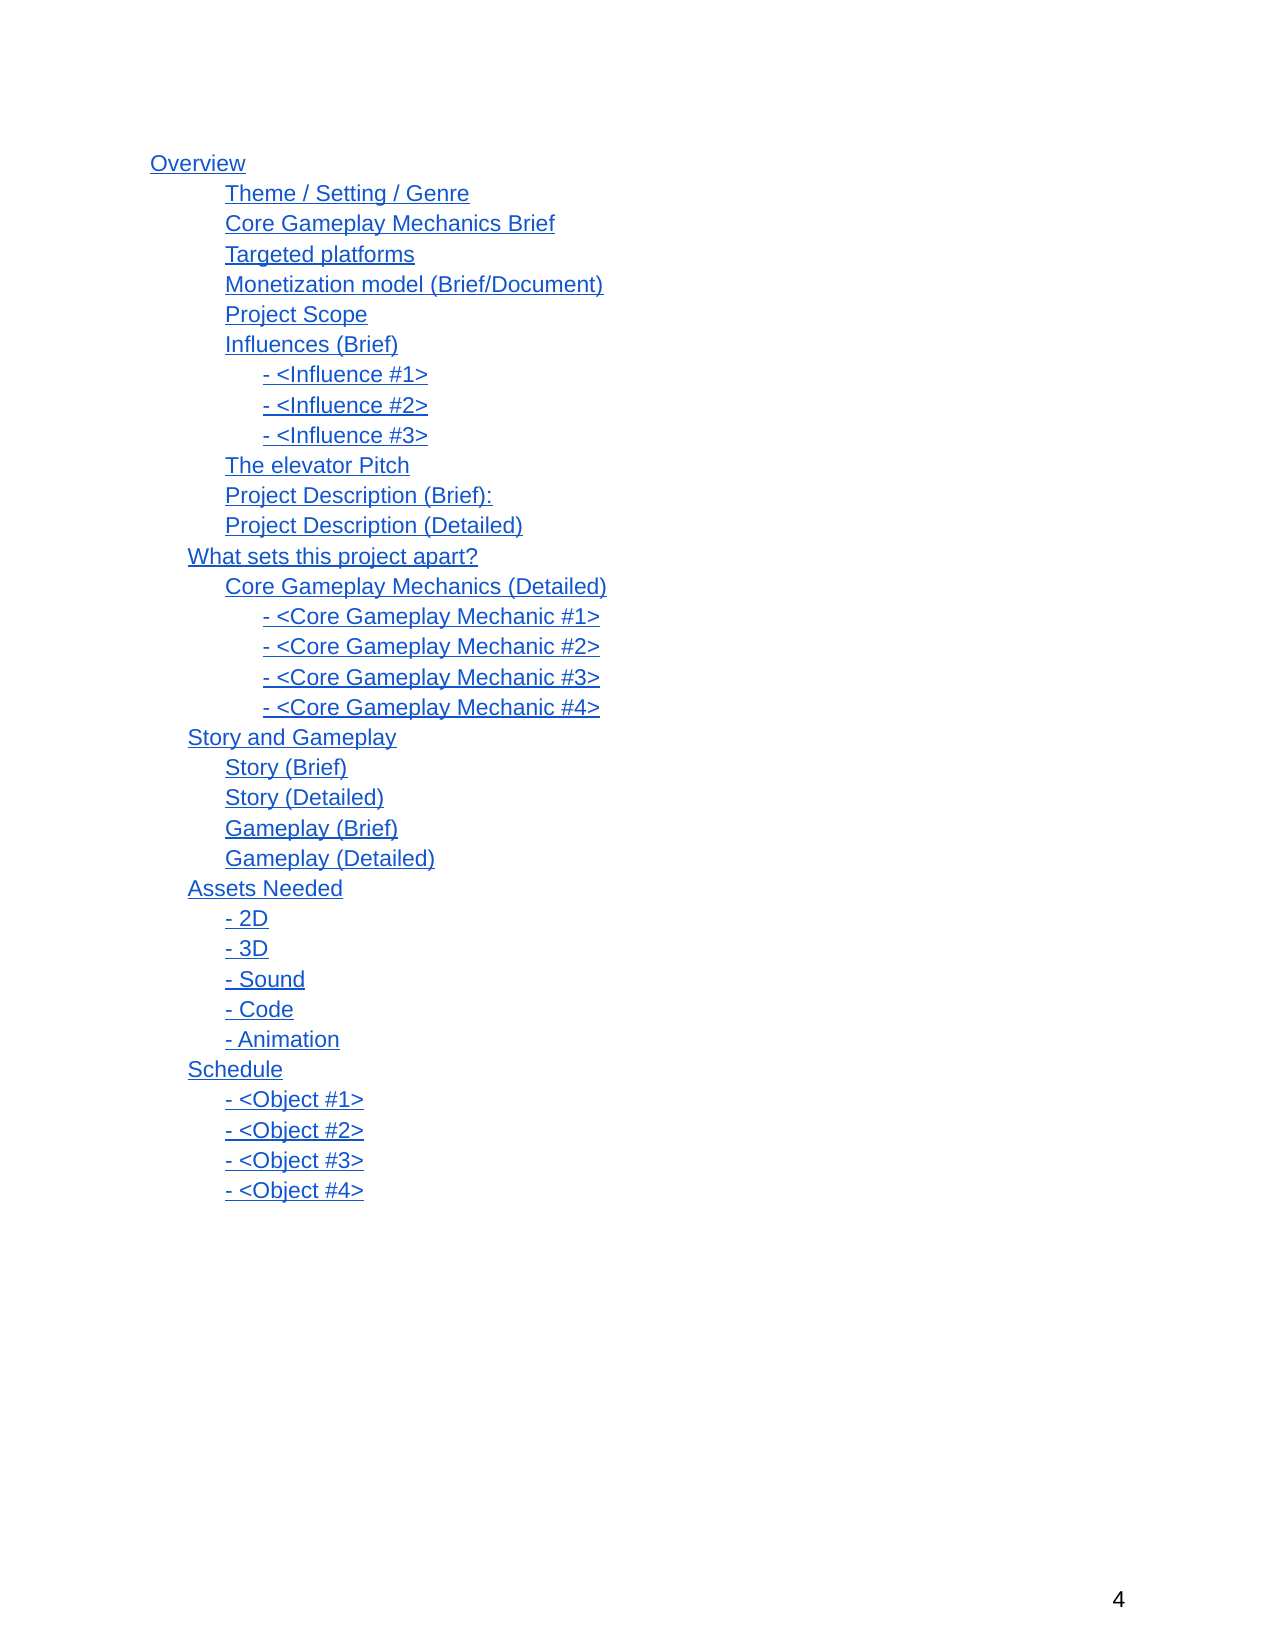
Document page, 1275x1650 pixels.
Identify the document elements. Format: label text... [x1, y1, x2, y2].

text Theme / Setting / Genre [225, 180, 1125, 207]
text - <Object #2> [225, 1117, 1125, 1143]
text Project Description (Detailed) [225, 512, 1125, 539]
text Project Description (Brief): [225, 482, 1125, 509]
text What sets this project apart? [187, 543, 1125, 569]
text - <Influence #3> [262, 422, 1125, 448]
text - <Influence #1> [262, 361, 1125, 388]
text Gameplay (Brief) [225, 814, 1125, 841]
text - <Core Gameplay Mechanic #1> [262, 603, 1125, 629]
text - Code [225, 996, 1125, 1022]
text - 2D [225, 905, 1125, 932]
text - <Object #1> [225, 1086, 1125, 1113]
text - 3D [225, 935, 1125, 962]
text Influences (Brief) [225, 331, 1125, 358]
text Story and Gameplay [187, 724, 1125, 750]
text Schedule [187, 1056, 1125, 1083]
text The elevator Pitch [225, 452, 1125, 478]
text Core Gameplay Mechanics (Detailed) [225, 573, 1125, 599]
text - <Influence #2> [262, 392, 1125, 418]
text - Animation [225, 1026, 1125, 1052]
text - <Object #4> [225, 1177, 1125, 1203]
text Gameplay (Detailed) [225, 845, 1125, 871]
text Story (Brief) [225, 754, 1125, 781]
text - <Core Gameplay Mechanic #2> [262, 633, 1125, 660]
text Project Scope [225, 301, 1125, 327]
text - <Core Gameplay Mechanic #4> [262, 694, 1125, 720]
text - <Object #3> [225, 1147, 1125, 1173]
text Assets Needed [187, 875, 1125, 901]
text - <Core Gameplay Mechanic #3> [262, 663, 1125, 690]
text Overview [150, 150, 1125, 176]
text Story (Detailed) [225, 784, 1125, 811]
text Monetization model (Brief/Document) [225, 271, 1125, 297]
text Core Gameplay Mechanics Brief [225, 210, 1125, 237]
text Targeted platforms [225, 241, 1125, 267]
text - Sound [225, 966, 1125, 992]
